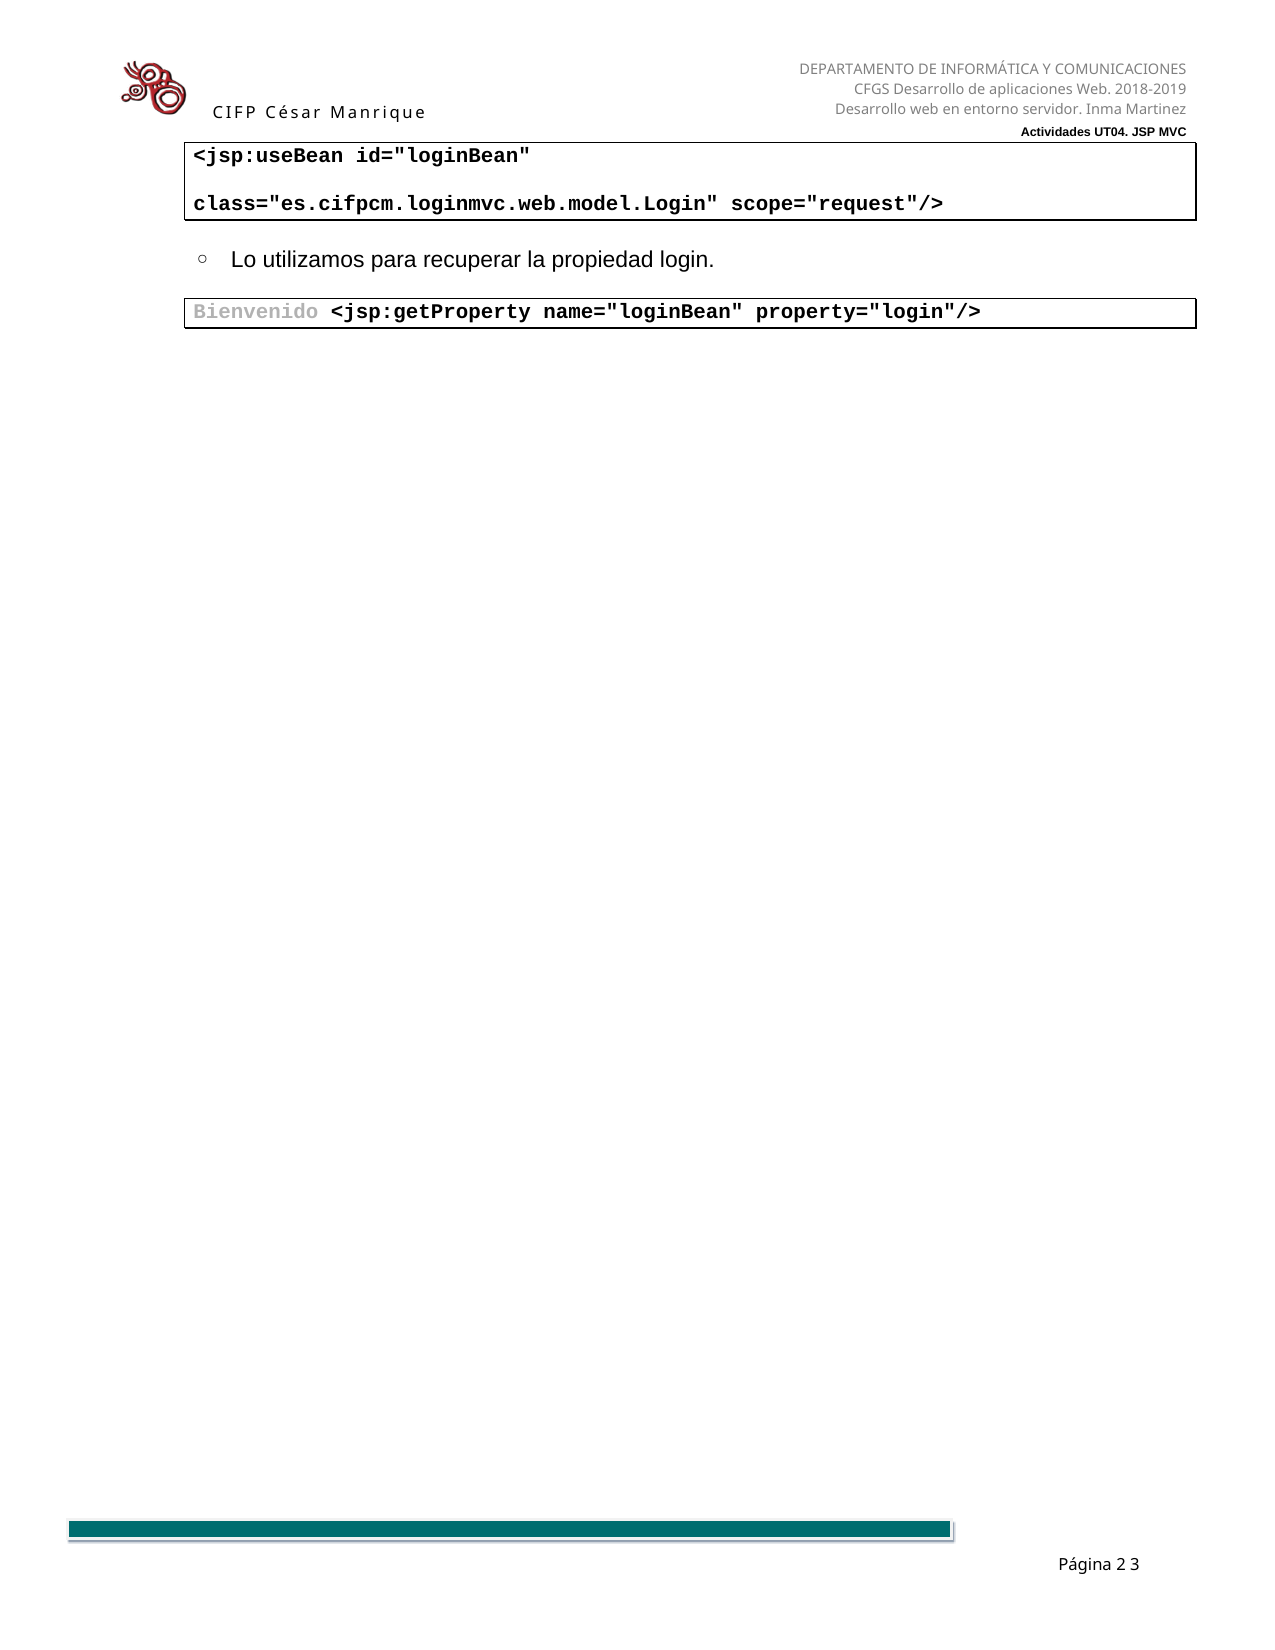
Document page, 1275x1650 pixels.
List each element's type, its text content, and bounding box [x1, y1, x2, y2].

picture [118, 59, 190, 115]
list Lo utilizamos para recuperar la propiedad login. [193, 246, 1186, 272]
text <jsp:useBean id="loginBean" [185, 143, 1195, 168]
text class="es.cifpcm.loginmvc.web.model.Login" scope="request"/> [185, 190, 1195, 219]
text Bienvenido <jsp:getProperty name="loginBean" property="login"/> [185, 299, 1195, 327]
